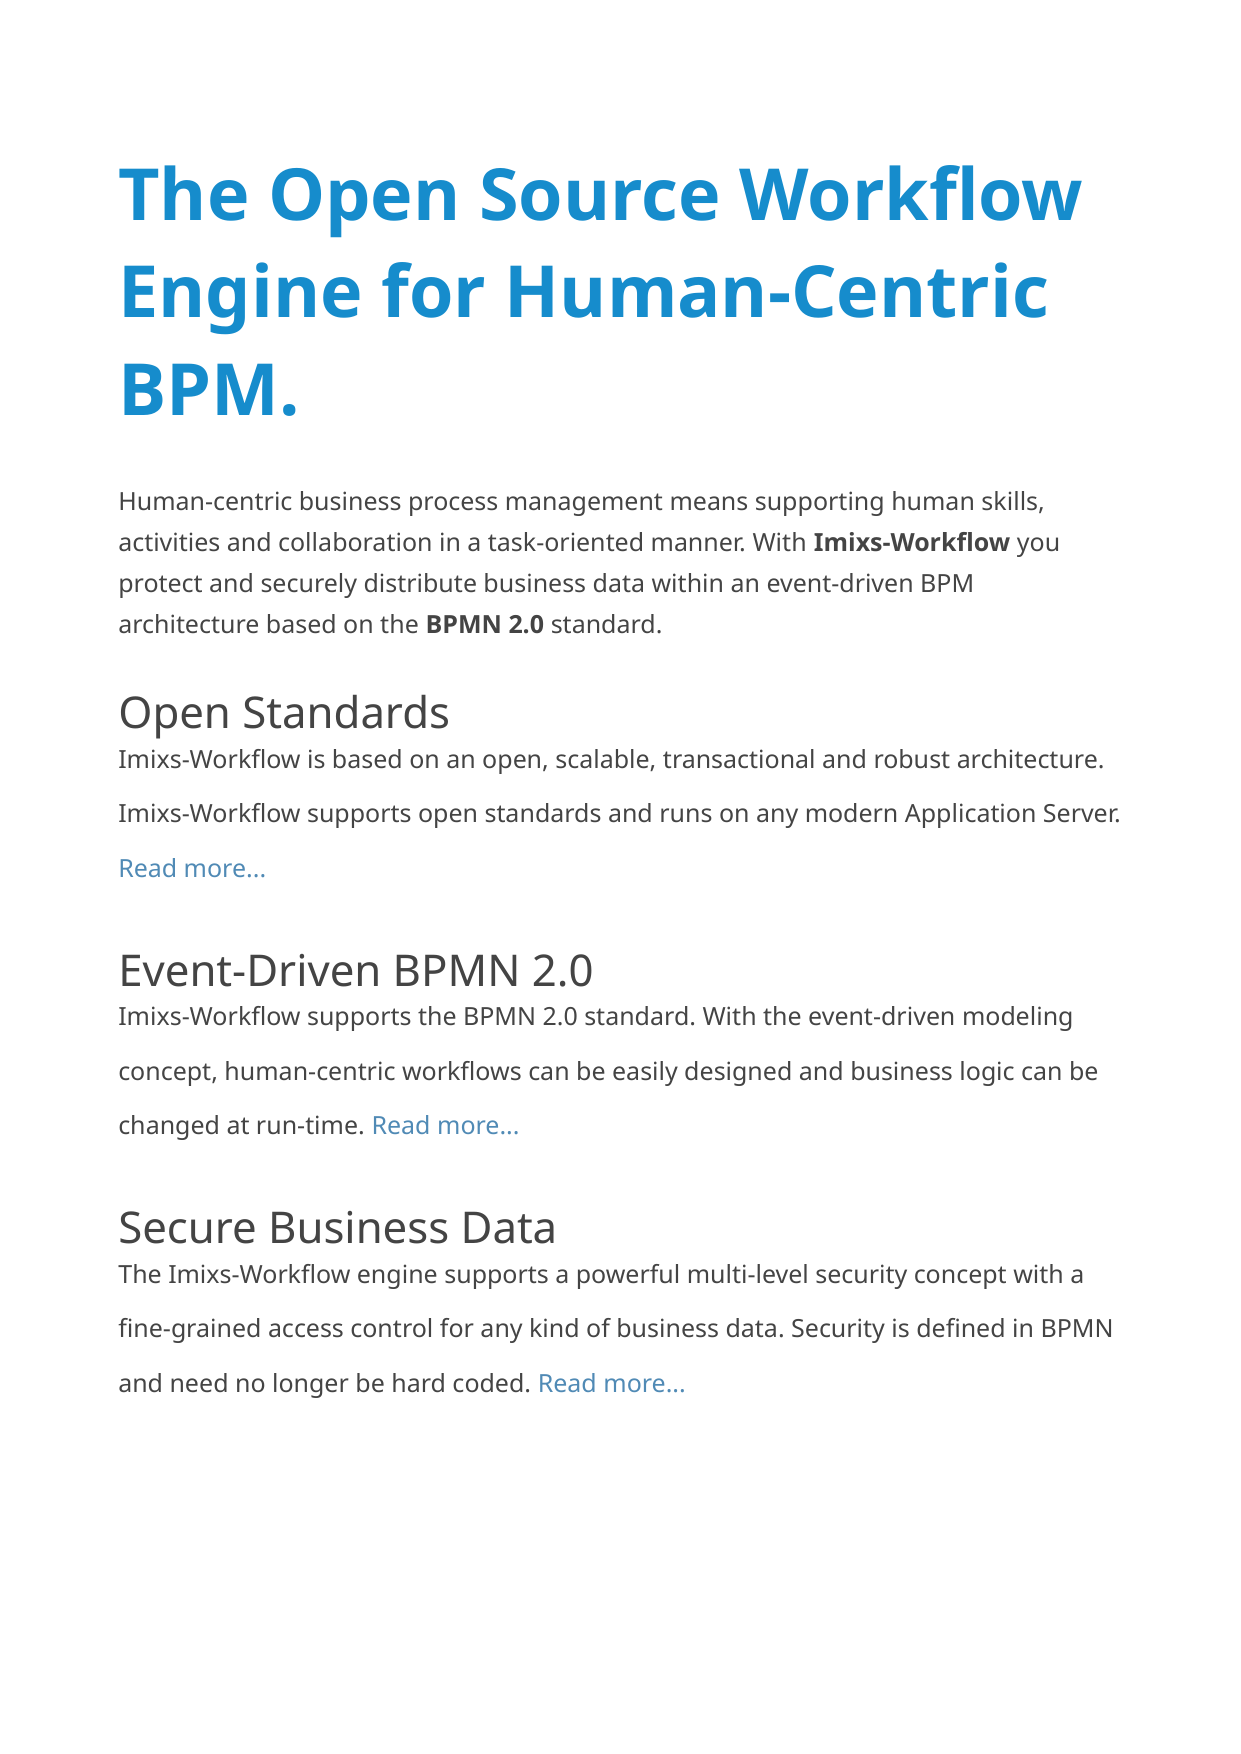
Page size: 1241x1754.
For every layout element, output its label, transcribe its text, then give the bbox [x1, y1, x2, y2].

subtitle Secure Business Data [118, 1197, 1122, 1256]
subtitle Event-Driven BPMN 2.0 [118, 939, 1122, 999]
subtitle The Open Source Workflow Engine for Human-Centric BPM. [118, 143, 1122, 437]
text Imixs-Workflow is based on an open, scalable, transactional and robust architecture. Imixs-Workflow supports open standards and runs on any modern Application Server. Read more... [118, 741, 1122, 884]
text The Imixs-Workflow engine supports a powerful multi-level security concept with a fine-grained access control for any kind of business data. Security is defined in BPMN and need no longer be hard coded. Read more... [118, 1256, 1122, 1399]
subtitle Open Standards [118, 682, 1122, 741]
text Imixs-Workflow supports the BPMN 2.0 standard. With the event-driven modeling concept, human-centric workflows can be easily designed and business logic can be changed at run-time. Read more... [118, 999, 1122, 1142]
text Human-centric business process management means supporting human skills, activities and collaboration in a task-oriented manner. With Imixs-Workflow you protect and securely distribute business data within an event-driven BPM architecture based on the BPMN 2.0 standard. [118, 484, 1122, 640]
